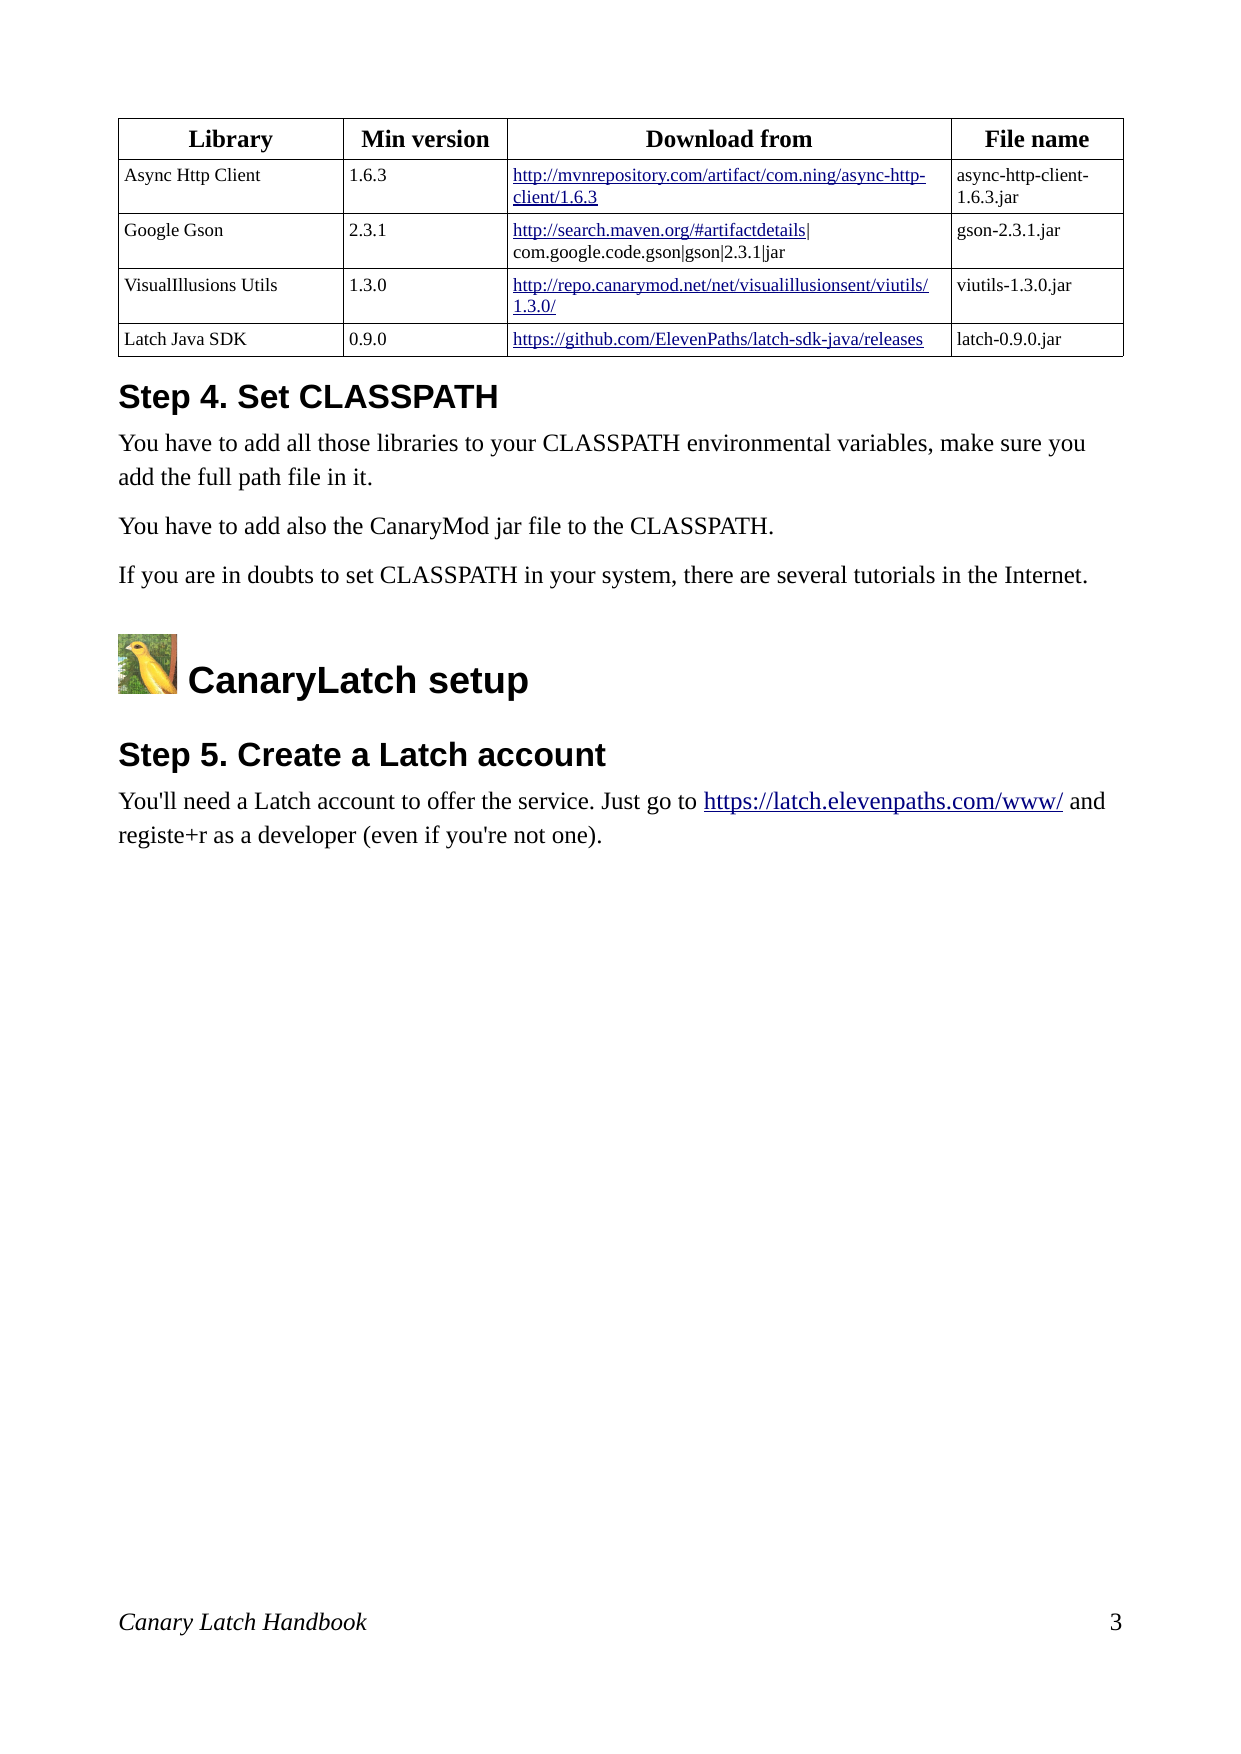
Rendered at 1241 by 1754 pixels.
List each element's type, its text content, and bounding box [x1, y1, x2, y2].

subtitle Step 4. Set CLASSPATH [118, 377, 1122, 415]
table_cell latch-0.9.0.jar [952, 324, 1123, 356]
table_header Download from [508, 119, 951, 158]
table_cell http://search.maven.org/#artifactdetails|com.google.code.gson|gson|2.3.1|jar [508, 214, 951, 268]
table_cell VisualIllusions Utils [119, 269, 343, 322]
text You'll need a Latch account to offer the service. Just go to https://latch.elevenpaths.com/www/ and registe+r as a developer (even if you're not one). [118, 786, 1122, 849]
table_cell gson-2.3.1.jar [952, 214, 1123, 268]
text If you are in doubts to set CLASSPATH in your system, there are several tutorials in the Internet. [118, 560, 1122, 589]
text You have to add also the CanaryMod jar file to the CLASSPATH. [118, 511, 1122, 540]
picture [118, 634, 178, 694]
table_cell 0.9.0 [344, 324, 507, 356]
table_cell https://github.com/ElevenPaths/latch-sdk-java/releases [508, 324, 951, 356]
table_header File name [952, 119, 1123, 158]
table_cell http://repo.canarymod.net/net/visualillusionsent/viutils/1.3.0/ [508, 269, 951, 322]
table_cell viutils-1.3.0.jar [952, 269, 1123, 322]
text You have to add all those libraries to your CLASSPATH environmental variables, make sure you add the full path file in it. [118, 428, 1122, 491]
table_cell async-http-client-1.6.3.jar [952, 160, 1123, 213]
table_cell 1.3.0 [344, 269, 507, 322]
subtitle CanaryLatch setup [118, 634, 1122, 701]
table_header Min version [344, 119, 507, 158]
table_cell http://mvnrepository.com/artifact/com.ning/async-http-client/1.6.3 [508, 160, 951, 213]
subtitle Step 5. Create a Latch account [118, 735, 1122, 773]
table_header Library [119, 119, 343, 158]
table_cell Async Http Client [119, 160, 343, 213]
table_cell 1.6.3 [344, 160, 507, 213]
table_cell 2.3.1 [344, 214, 507, 268]
table_cell Google Gson [119, 214, 343, 268]
table_cell Latch Java SDK [119, 324, 343, 356]
